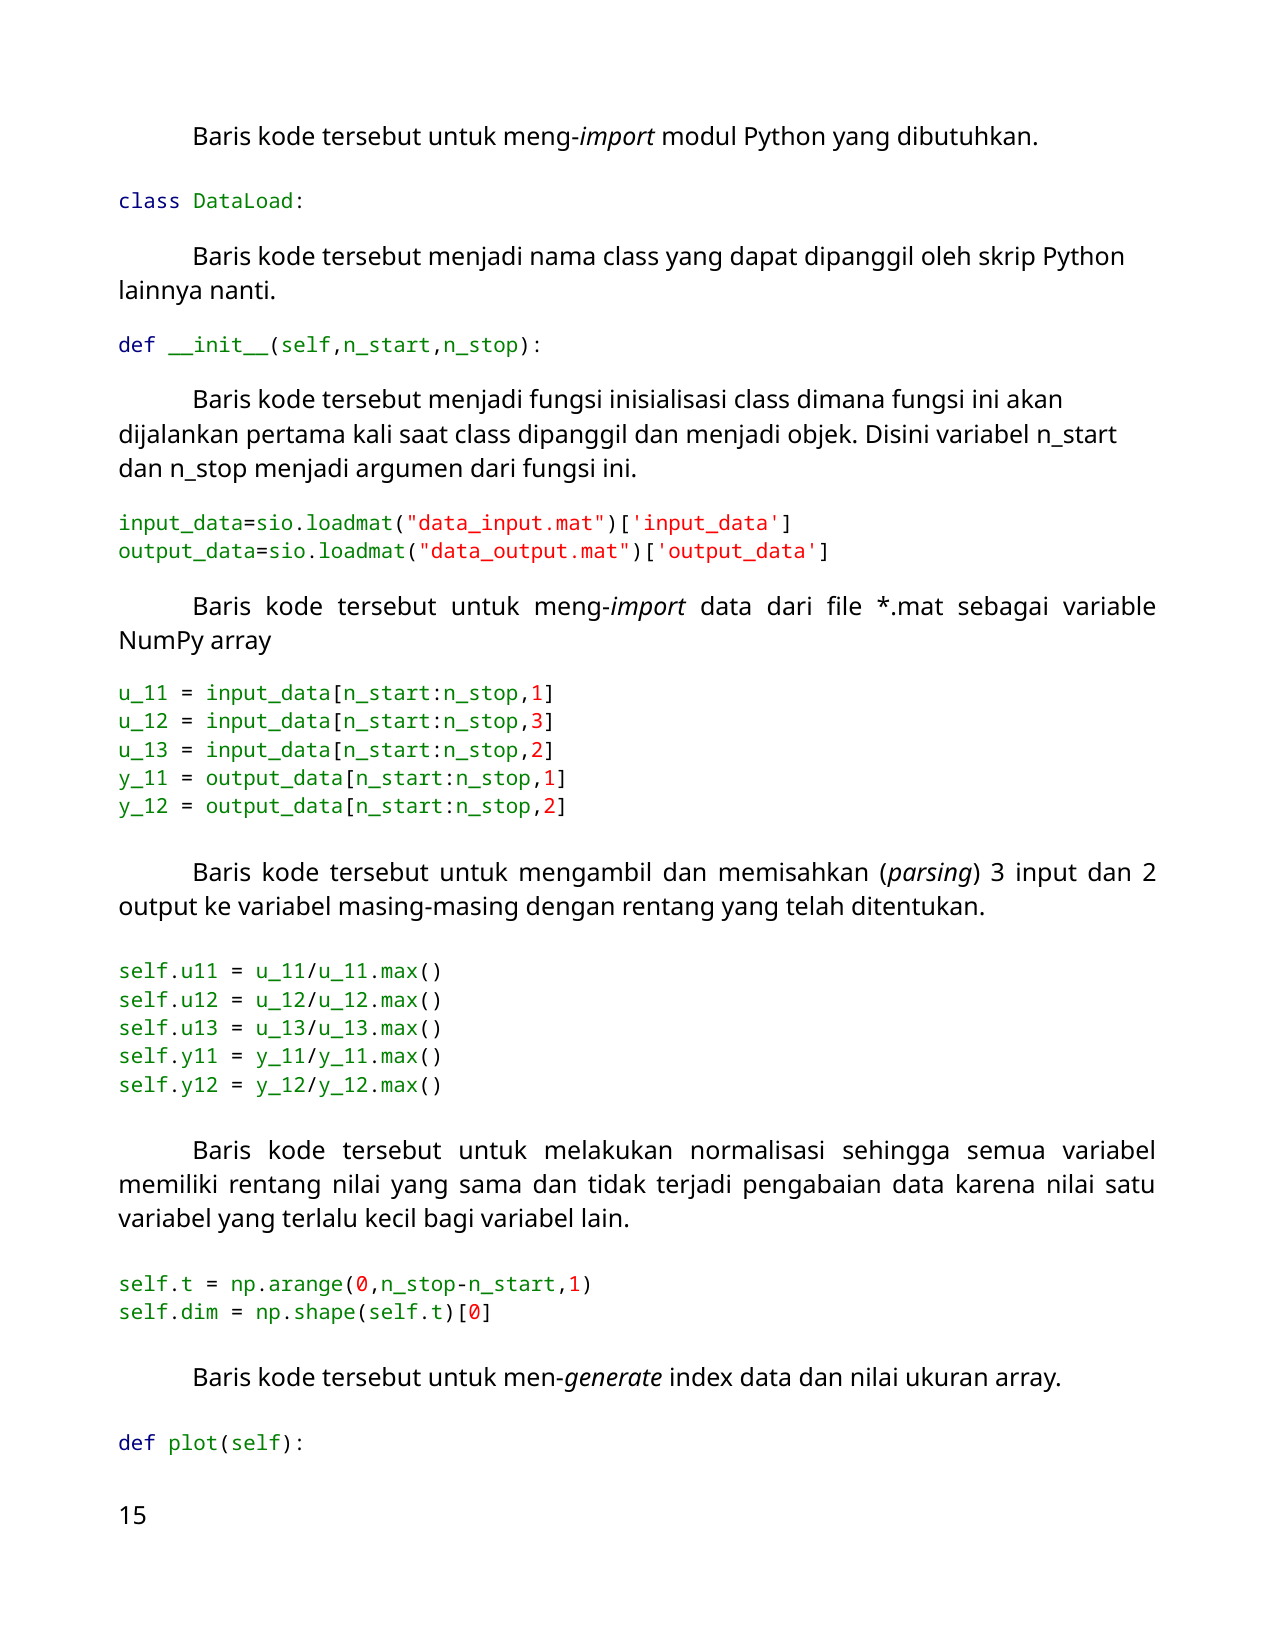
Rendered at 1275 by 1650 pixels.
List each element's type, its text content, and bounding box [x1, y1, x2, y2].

text self.t = np.arange(0,n_stop-n_start,1) [118, 1269, 1157, 1297]
text Baris kode tersebut untuk men-generate index data dan nilai ukuran array. [118, 1360, 1157, 1394]
text Baris kode tersebut untuk meng-import data dari file *.mat sebagai variable NumPy array [118, 588, 1157, 657]
text input_data=sio.loadmat("data_input.mat")['input_data'] [118, 508, 1157, 536]
text self.u13 = u_13/u_13.max() [118, 1013, 1157, 1042]
text Baris kode tersebut untuk mengambil dan memisahkan (parsing) 3 input dan 2 output ke variabel masing-masing dengan rentang yang telah ditentukan. [118, 854, 1157, 922]
text u_12 = input_data[n_start:n_stop,3] [118, 706, 1157, 735]
text class DataLoad: [118, 186, 1157, 215]
text Baris kode tersebut untuk melakukan normalisasi sehingga semua variabel memiliki rentang nilai yang sama dan tidak terjadi pengabaian data karena nilai satu variabel yang terlalu kecil bagi variabel lain. [118, 1133, 1157, 1235]
text self.dim = np.shape(self.t)[0] [118, 1297, 1157, 1326]
text def plot(self): [118, 1428, 1157, 1456]
text self.y12 = y_12/y_12.max() [118, 1070, 1157, 1098]
text y_11 = output_data[n_start:n_stop,1] [118, 763, 1157, 792]
text self.u11 = u_11/u_11.max() [118, 956, 1157, 985]
text Baris kode tersebut menjadi fungsi inisialisasi class dimana fungsi ini akan dijalankan pertama kali saat class dipanggil dan menjadi objek. Disini variabel n_start dan n_stop menjadi argumen dari fungsi ini. [118, 382, 1157, 484]
text Baris kode tersebut untuk meng-import modul Python yang dibutuhkan. [118, 118, 1157, 152]
text u_13 = input_data[n_start:n_stop,2] [118, 735, 1157, 763]
text output_data=sio.loadmat("data_output.mat")['output_data'] [118, 536, 1157, 565]
text u_11 = input_data[n_start:n_stop,1] [118, 678, 1157, 706]
text def __init__(self,n_start,n_stop): [118, 330, 1157, 358]
text y_12 = output_data[n_start:n_stop,2] [118, 792, 1157, 820]
text self.u12 = u_12/u_12.max() [118, 985, 1157, 1013]
text Baris kode tersebut menjadi nama class yang dapat dipanggil oleh skrip Python lainnya nanti. [118, 238, 1157, 306]
text self.y11 = y_11/y_11.max() [118, 1042, 1157, 1070]
